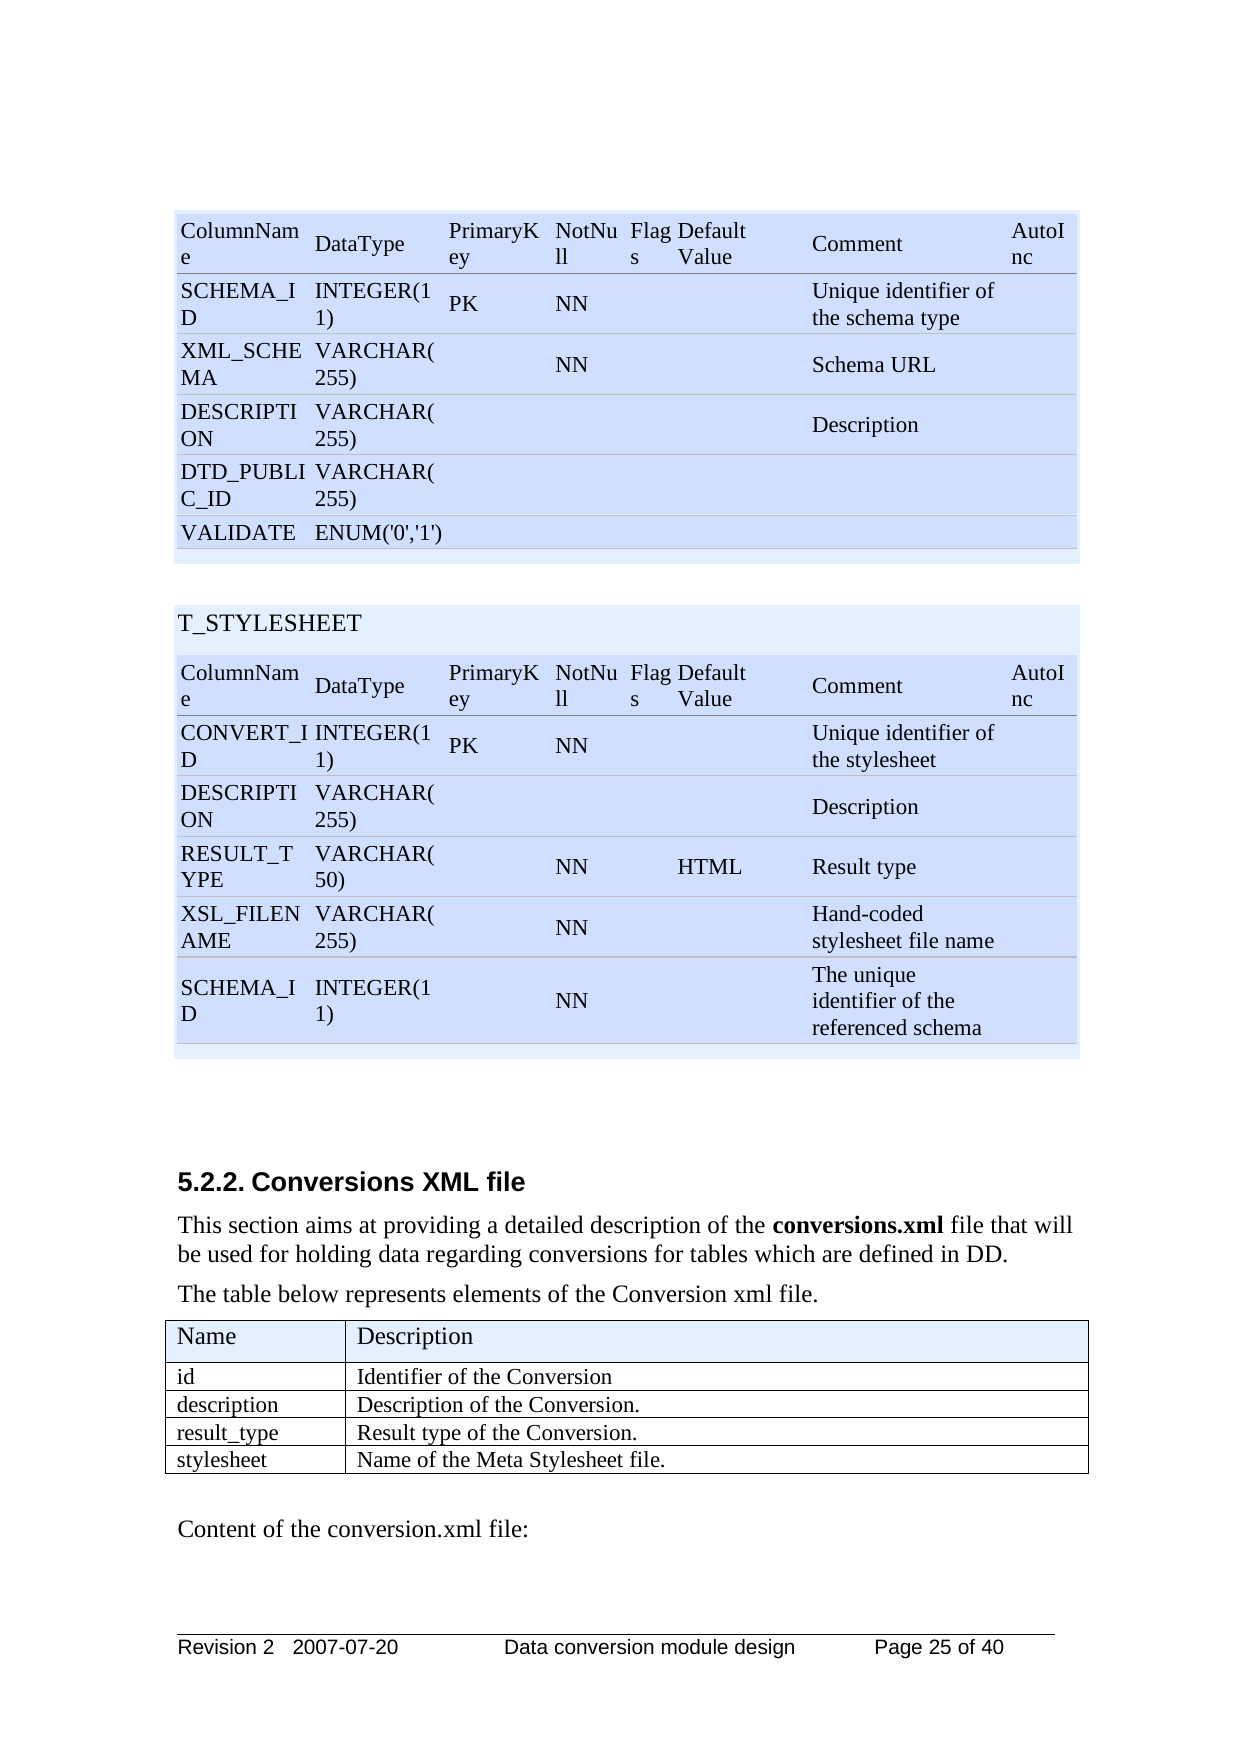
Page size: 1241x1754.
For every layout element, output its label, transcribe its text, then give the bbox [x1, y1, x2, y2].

table_cell VARCHAR(255) [311, 455, 446, 514]
table_cell [674, 776, 809, 836]
text Content of the conversion.xml file: [177, 1514, 1092, 1543]
table_cell [809, 516, 1008, 548]
table_cell [674, 897, 809, 956]
table_cell NN [552, 897, 627, 956]
table_header PrimaryKey [446, 214, 552, 273]
text This section aims at providing a detailed description of the conversions.xml file that will be used for holding data regarding conversions for tables which are defined in DD. [177, 1209, 1092, 1268]
table_cell [627, 776, 674, 836]
table_cell [1008, 716, 1077, 775]
table_header DataType [311, 655, 446, 715]
table_cell Schema URL [809, 334, 1008, 394]
table_header ColumnName [177, 655, 311, 715]
table_cell [446, 516, 552, 548]
table_cell SCHEMA_ID [177, 274, 311, 333]
table_cell NN [552, 716, 627, 775]
table_cell PK [446, 274, 552, 333]
table_cell XML_SCHEMA [177, 334, 311, 394]
table_header PrimaryKey [446, 655, 552, 715]
table_cell [674, 716, 809, 775]
table_cell PK [446, 716, 552, 775]
table_cell description [166, 1391, 345, 1417]
table_cell id [166, 1363, 345, 1390]
table_cell XSL_FILENAME [177, 897, 311, 956]
subtitle Conversions XML file [177, 1166, 1092, 1197]
table_cell result_type [166, 1418, 345, 1445]
table_cell CONVERT_ID [177, 716, 311, 775]
table_cell [1008, 958, 1077, 1043]
table_cell [1008, 897, 1077, 956]
table_cell [552, 516, 627, 548]
table_header ColumnName [177, 214, 311, 273]
table_cell VARCHAR(255) [311, 334, 446, 394]
table_cell [446, 334, 552, 394]
table_cell [627, 395, 674, 454]
table_cell RESULT_TYPE [177, 837, 311, 896]
table_cell [446, 958, 552, 1043]
table_header AutoInc [1008, 214, 1077, 273]
table_cell Hand-coded stylesheet file name [809, 897, 1008, 956]
table_header T_STYLESHEET [174, 605, 1080, 652]
table_cell stylesheet [166, 1446, 345, 1472]
table_cell DESCRIPTION [177, 395, 311, 454]
table_cell [627, 334, 674, 394]
table_header Flags [627, 214, 674, 273]
table_cell [1008, 455, 1077, 514]
table_cell [446, 455, 552, 514]
table_header Comment [809, 214, 1008, 273]
table_cell [174, 210, 1080, 564]
table_cell The unique identifier of the referenced schema [809, 958, 1008, 1043]
table_header NotNull [552, 655, 627, 715]
table_cell [552, 455, 627, 514]
table_cell [674, 395, 809, 454]
table_cell INTEGER(11) [311, 958, 446, 1043]
table_cell [1008, 334, 1077, 394]
table_cell [674, 958, 809, 1043]
table_cell [1008, 776, 1077, 836]
table_cell VARCHAR(255) [311, 897, 446, 956]
table_cell [552, 395, 627, 454]
table_header DataType [311, 214, 446, 273]
table_cell [446, 776, 552, 836]
table_cell DTD_PUBLIC_ID [177, 455, 311, 514]
table_cell [1008, 516, 1077, 548]
table_header Comment [809, 655, 1008, 715]
table_cell [627, 274, 674, 333]
table_cell Description [809, 776, 1008, 836]
table_cell [627, 455, 674, 514]
table_cell Identifier of the Conversion [346, 1363, 1088, 1390]
table_cell VARCHAR(255) [311, 395, 446, 454]
table_header NotNull [552, 214, 627, 273]
table_cell INTEGER(11) [311, 274, 446, 333]
table_cell NN [552, 274, 627, 333]
table_cell SCHEMA_ID [177, 958, 311, 1043]
table_cell DESCRIPTION [177, 776, 311, 836]
table_cell [674, 516, 809, 548]
table_cell [627, 837, 674, 896]
table_cell [627, 716, 674, 775]
table_cell HTML [674, 837, 809, 896]
table_header AutoInc [1008, 655, 1077, 715]
table_cell [446, 837, 552, 896]
table_header Flags [627, 655, 674, 715]
table_cell [674, 334, 809, 394]
table_cell VALIDATE [177, 516, 311, 548]
table_header Default Value [674, 214, 809, 273]
table_header Name [166, 1321, 345, 1362]
table_cell [1008, 274, 1077, 333]
table_cell Unique identifier of the stylesheet [809, 716, 1008, 775]
table_cell [627, 897, 674, 956]
table_cell NN [552, 837, 627, 896]
table_cell Result type of the Conversion. [346, 1418, 1088, 1445]
table_cell Description of the Conversion. [346, 1391, 1088, 1417]
table_cell [1008, 395, 1077, 454]
table_header Description [346, 1321, 1088, 1362]
text The table below represents elements of the Conversion xml file. [177, 1279, 1092, 1308]
table_cell NN [552, 334, 627, 394]
table_cell [1008, 837, 1077, 896]
table_cell Description [809, 395, 1008, 454]
table_cell NN [552, 958, 627, 1043]
table_cell VARCHAR(50) [311, 837, 446, 896]
table_cell VARCHAR(255) [311, 776, 446, 836]
table_cell [674, 274, 809, 333]
table_header Default Value [674, 655, 809, 715]
table_cell Name of the Meta Stylesheet file. [346, 1446, 1088, 1472]
table_cell Result type [809, 837, 1008, 896]
table_cell ENUM('0','1') [311, 516, 446, 548]
table_cell [674, 455, 809, 514]
table_cell INTEGER(11) [311, 716, 446, 775]
table_cell [446, 897, 552, 956]
table_cell [627, 516, 674, 548]
table_cell [446, 395, 552, 454]
table_cell [809, 455, 1008, 514]
table_cell Unique identifier of the schema type [809, 274, 1008, 333]
table_cell [552, 776, 627, 836]
table_cell [174, 652, 1080, 1059]
table_cell [627, 958, 674, 1043]
